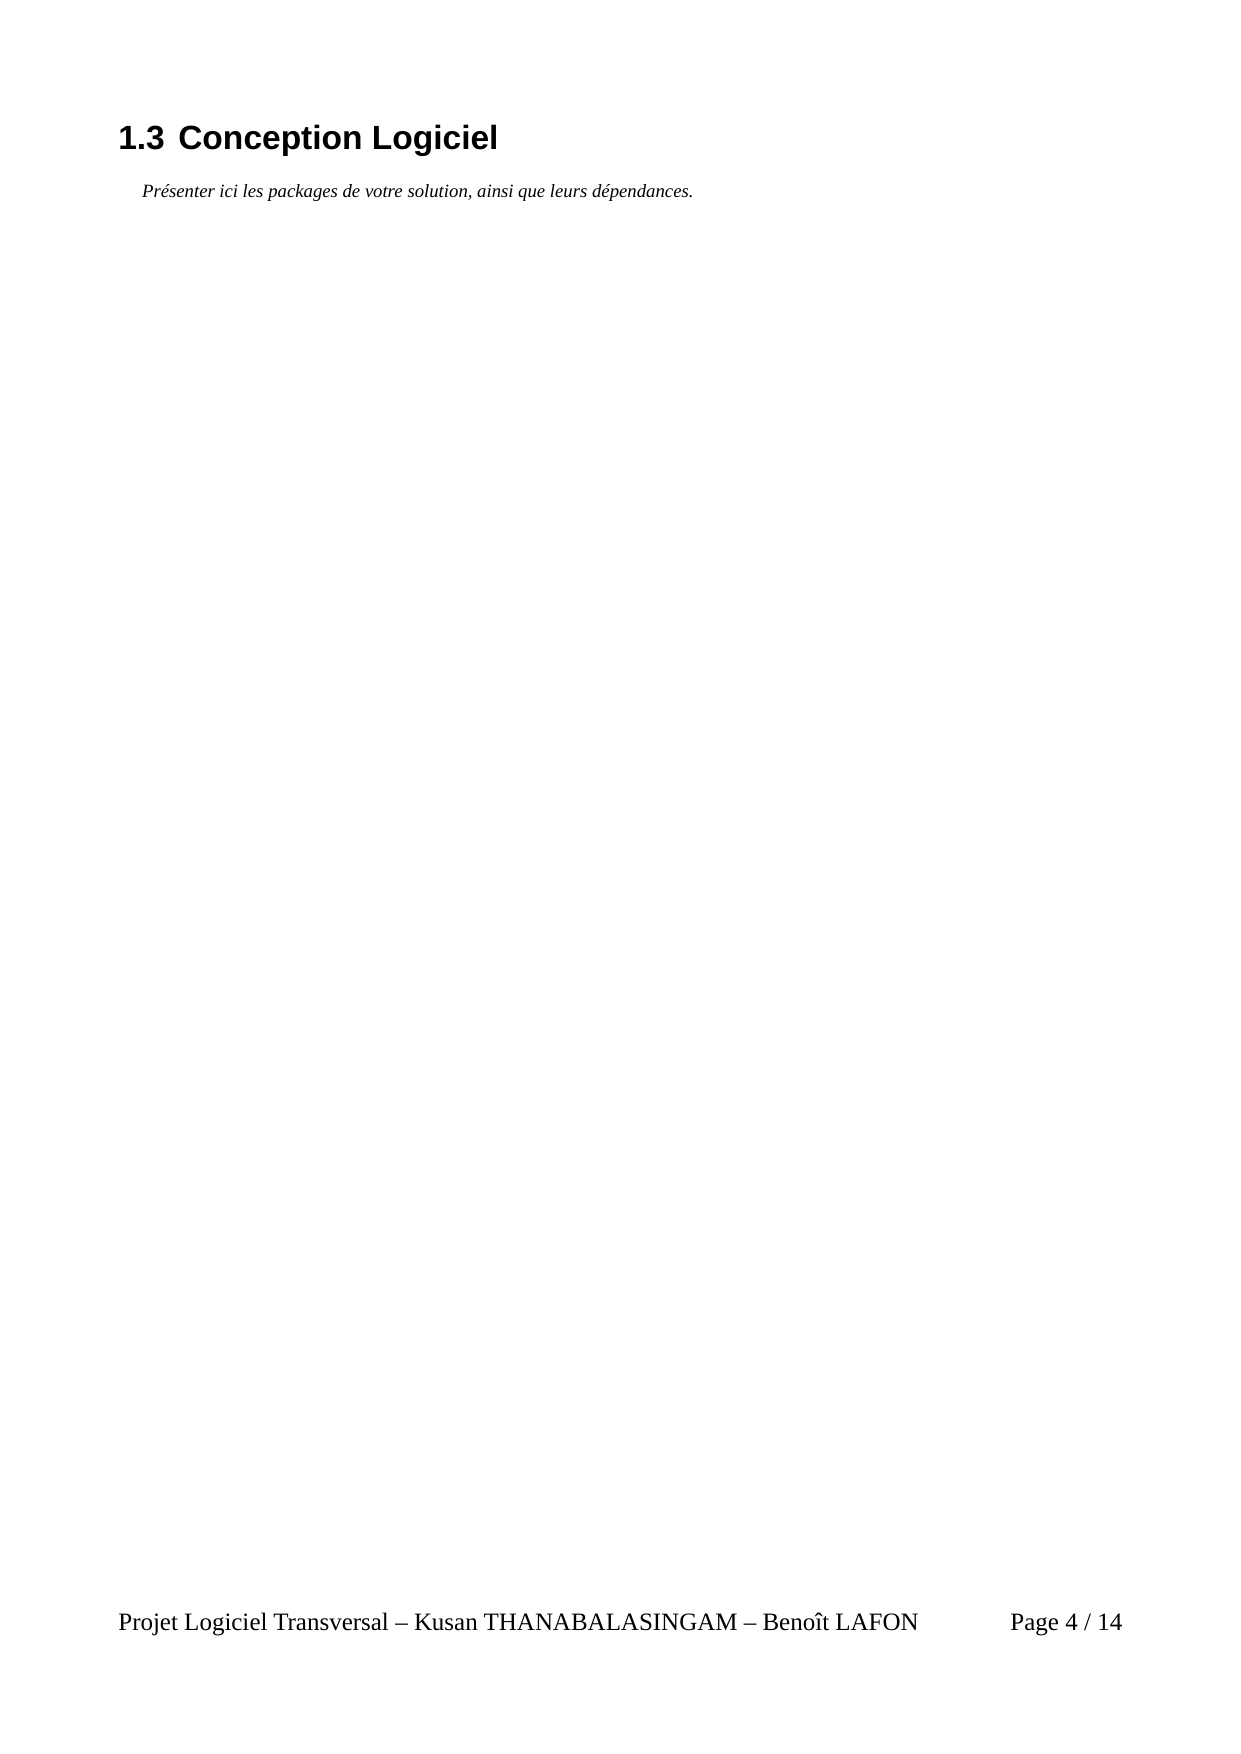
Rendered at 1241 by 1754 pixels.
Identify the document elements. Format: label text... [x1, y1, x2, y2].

text Présenter ici les packages de votre solution, ainsi que leurs dépendances. [142, 180, 1122, 202]
subtitle Conception Logiciel [118, 118, 1122, 157]
